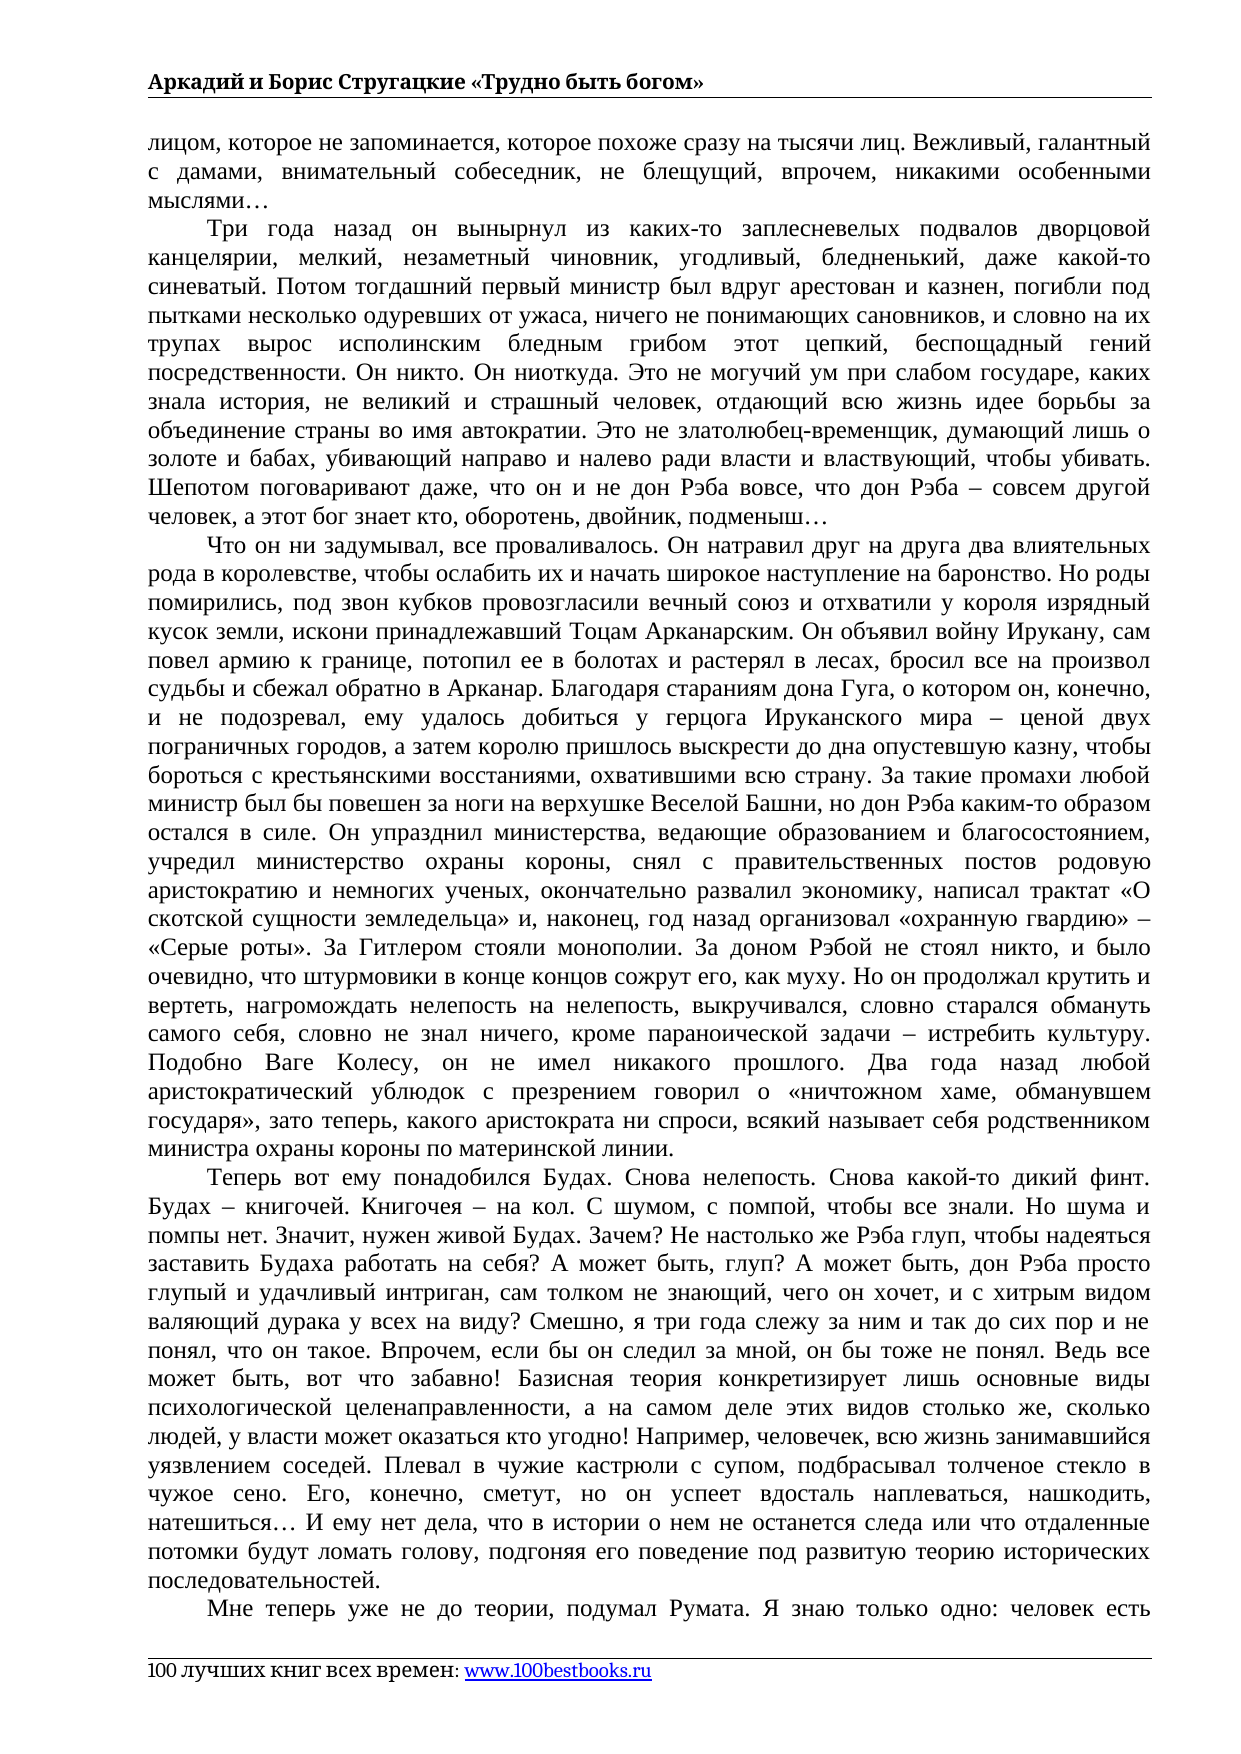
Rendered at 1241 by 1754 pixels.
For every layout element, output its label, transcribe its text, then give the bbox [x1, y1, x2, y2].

text Три года назад он вынырнул из каких-то заплесневелых подвалов дворцовой канцелярии, мелкий, незаметный чиновник, угодливый, бледненький, даже какой-то синеватый. Потом тогдашний первый министр был вдруг арестован и казнен, погибли под пытками несколько одуревших от ужаса, ничего не понимающих сановников, и словно на их трупах вырос исполинским бледным грибом этот цепкий, беспощадный гений посредственности. Он никто. Он ниоткуда. Это не могучий ум при слабом государе, каких знала история, не великий и страшный человек, отдающий всю жизнь идее борьбы за объединение страны во имя автократии. Это не златолюбец-временщик, думающий лишь о золоте и бабах, убивающий направо и налево ради власти и властвующий, чтобы убивать. Шепотом поговаривают даже, что он и не дон Рэба вовсе, что дон Рэба – совсем другой человек, а этот бог знает кто, оборотень, двойник, подменыш… [148, 213, 1152, 530]
text лицом, которое не запоминается, которое похоже сразу на тысячи лиц. Вежливый, галантный с дамами, внимательный собеседник, не блещущий, впрочем, никакими особенными мыслями… [148, 127, 1152, 213]
text Теперь вот ему понадобился Будах. Снова нелепость. Снова какой-то дикий финт. Будах – книгочей. Книгочея – на кол. С шумом, с помпой, чтобы все знали. Но шума и помпы нет. Значит, нужен живой Будах. Зачем? Не настолько же Рэба глуп, чтобы надеяться заставить Будаха работать на себя? А может быть, глуп? А может быть, дон Рэба просто глупый и удачливый интриган, сам толком не знающий, чего он хочет, и с хитрым видом валяющий дурака у всех на виду? Смешно, я три года слежу за ним и так до сих пор и не понял, что он такое. Впрочем, если бы он следил за мной, он бы тоже не понял. Ведь все может быть, вот что забавно! Базисная теория конкретизирует лишь основные виды психологической целенаправленности, а на самом деле этих видов столько же, сколько людей, у власти может оказаться кто угодно! Например, человечек, всю жизнь занимавшийся уязвлением соседей. Плевал в чужие кастрюли с супом, подбрасывал толченое стекло в чужое сено. Его, конечно, сметут, но он успеет вдосталь наплеваться, нашкодить, натешиться… И ему нет дела, что в истории о нем не останется следа или что отдаленные потомки будут ломать голову, подгоняя его поведение под развитую теорию исторических последовательностей. [148, 1162, 1152, 1593]
text Мне теперь уже не до теории, подумал Румата. Я знаю только одно: человек есть [148, 1593, 1152, 1622]
text Что он ни задумывал, все проваливалось. Он натравил друг на друга два влиятельных рода в королевстве, чтобы ослабить их и начать широкое наступление на баронство. Но роды помирились, под звон кубков провозгласили вечный союз и отхватили у короля изрядный кусок земли, искони принадлежавший Тоцам Арканарским. Он объявил войну Ирукану, сам повел армию к границе, потопил ее в болотах и растерял в лесах, бросил все на произвол судьбы и сбежал обратно в Арканар. Благодаря стараниям дона Гуга, о котором он, конечно, и не подозревал, ему удалось добиться у герцога Ируканского мира – ценой двух пограничных городов, а затем королю пришлось выскрести до дна опустевшую казну, чтобы бороться с крестьянскими восстаниями, охватившими всю страну. За такие промахи любой министр был бы повешен за ноги на верхушке Веселой Башни, но дон Рэба каким-то образом остался в силе. Он упразднил министерства, ведающие образованием и благосостоянием, учредил министерство охраны короны, снял с правительственных постов родовую аристократию и немногих ученых, окончательно развалил экономику, написал трактат «О скотской сущности земледельца» и, наконец, год назад организовал «охранную гвардию» – «Серые роты». За Гитлером стояли монополии. За доном Рэбой не стоял никто, и было очевидно, что штурмовики в конце концов сожрут его, как муху. Но он продолжал крутить и вертеть, нагромождать нелепость на нелепость, выкручивался, словно старался обмануть самого себя, словно не знал ничего, кроме параноической задачи – истребить культуру. Подобно Ваге Колесу, он не имел никакого прошлого. Два года назад любой аристократический ублюдок с презрением говорил о «ничтожном хаме, обманувшем государя», зато теперь, какого аристократа ни спроси, всякий называет себя родственником министра охраны короны по материнской линии. [148, 530, 1152, 1162]
